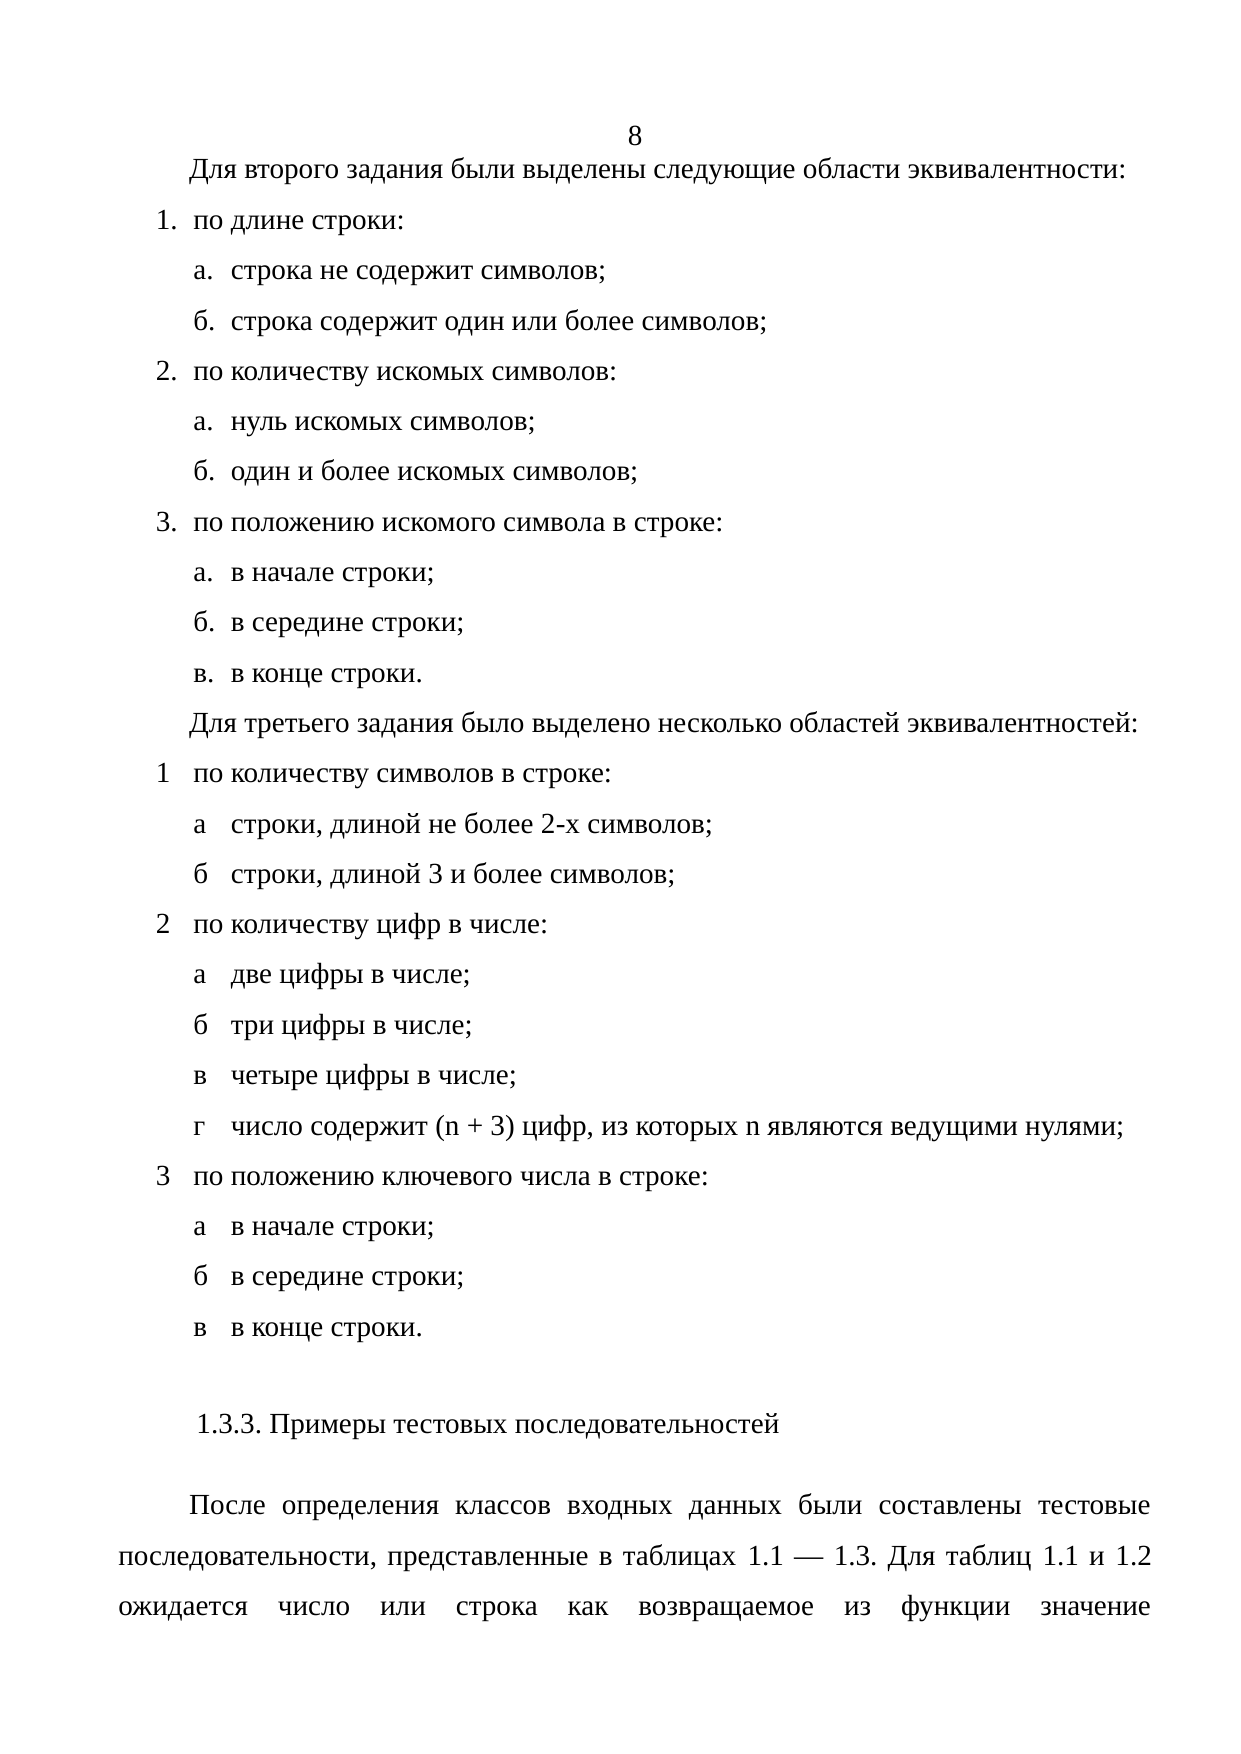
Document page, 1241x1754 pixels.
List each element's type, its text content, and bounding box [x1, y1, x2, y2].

list по положению ключевого числа в строке: [156, 1158, 1152, 1191]
subtitle Примеры тестовых последовательностей [118, 1406, 1152, 1440]
text Для третьего задания было выделено несколько областей эквивалентностей: [118, 705, 1152, 739]
list по положению искомого символа в строке: [156, 504, 1152, 537]
list три цифры в числе; [193, 1007, 1152, 1041]
list число содержит (n + 3) цифр, из которых n являются ведущими нулями; [193, 1108, 1152, 1141]
text После определения классов входных данных были составлены тестовые последовательности, представленные в таблицах 1.1 — 1.3. Для таблиц 1.1 и 1.2 ожидается число или строка как возвращаемое из функции значение [118, 1487, 1152, 1621]
list в конце строки. [193, 655, 1152, 688]
list по количеству цифр в числе: [156, 906, 1152, 940]
list в середине строки; [193, 604, 1152, 638]
list строки, длиной не более 2-х символов; [193, 806, 1152, 839]
list строка не содержит символов; [193, 252, 1152, 286]
list по количеству искомых символов: [156, 353, 1152, 386]
list строки, длиной 3 и более символов; [193, 856, 1152, 889]
list две цифры в числе; [193, 957, 1152, 990]
list строка содержит один или более символов; [193, 303, 1152, 336]
text Для второго задания были выделены следующие области эквивалентности: [118, 152, 1152, 185]
list в начале строки; [193, 1208, 1152, 1242]
list по количеству символов в строке: [156, 755, 1152, 789]
list четыре цифры в числе; [193, 1057, 1152, 1091]
list нуль искомых символов; [193, 403, 1152, 437]
list в начале строки; [193, 554, 1152, 588]
list в конце строки. [193, 1309, 1152, 1342]
list один и более искомых символов; [193, 453, 1152, 487]
list по длине строки: [156, 202, 1152, 236]
list в середине строки; [193, 1258, 1152, 1292]
